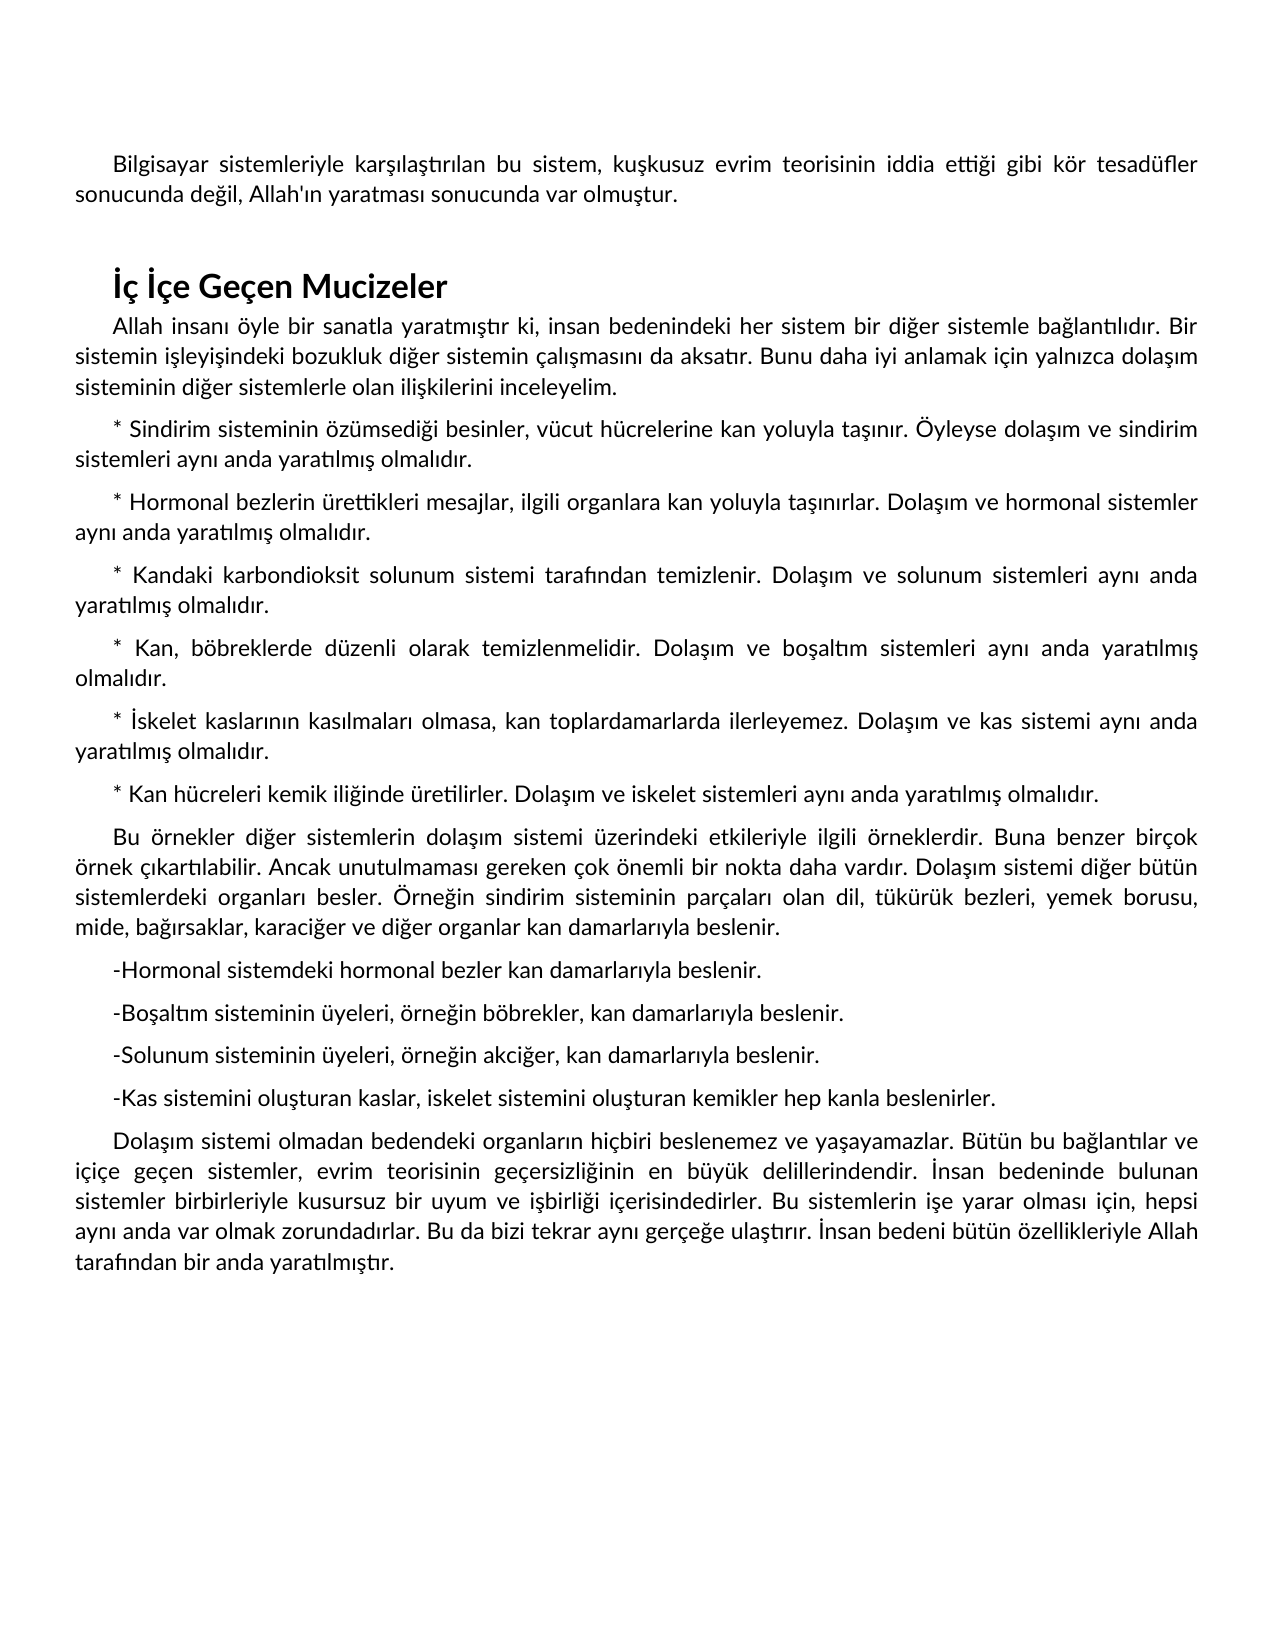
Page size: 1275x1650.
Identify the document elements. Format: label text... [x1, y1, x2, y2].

text -Solunum sisteminin üyeleri, örneğin akciğer, kan damarlarıyla beslenir. [75, 1041, 1200, 1068]
text -Hormonal sistemdeki hormonal bezler kan damarlarıyla beslenir. [75, 956, 1200, 983]
text * Kan, böbreklerde düzenli olarak temizlenmelidir. Dolaşım ve boşaltım sistemleri aynı anda yaratılmış olmalıdır. [75, 634, 1200, 691]
text Bilgisayar sistemleriyle karşılaştırılan bu sistem, kuşkusuz evrim teorisinin iddia ettiği gibi kör tesadüfler sonucunda değil, Allah'ın yaratması sonucunda var olmuştur. [75, 150, 1200, 208]
text * Hormonal bezlerin ürettikleri mesajlar, ilgili organlara kan yoluyla taşınırlar. Dolaşım ve hormonal sistemler aynı anda yaratılmış olmalıdır. [75, 488, 1200, 546]
text -Boşaltım sisteminin üyeleri, örneğin böbrekler, kan damarlarıyla beslenir. [75, 998, 1200, 1026]
subtitle İç İçe Geçen Mucizeler [112, 266, 1200, 306]
text * Kan hücreleri kemik iliğinde üretilirler. Dolaşım ve iskelet sistemleri aynı anda yaratılmış olmalıdır. [75, 779, 1200, 807]
text * Sindirim sisteminin özümsediği besinler, vücut hücrelerine kan yoluyla taşınır. Öyleyse dolaşım ve sindirim sistemleri aynı anda yaratılmış olmalıdır. [75, 415, 1200, 473]
text -Kas sistemini oluşturan kaslar, iskelet sistemini oluşturan kemikler hep kanla beslenirler. [75, 1084, 1200, 1111]
text Bu örnekler diğer sistemlerin dolaşım sistemi üzerindeki etkileriyle ilgili örneklerdir. Buna benzer birçok örnek çıkartılabilir. Ancak unutulmaması gereken çok önemli bir nokta daha vardır. Dolaşım sistemi diğer bütün sistemlerdeki organları besler. Örneğin sindirim sisteminin parçaları olan dil, tükürük bezleri, yemek borusu, mide, bağırsaklar, karaciğer ve diğer organlar kan damarlarıyla beslenir. [75, 822, 1200, 940]
text Allah insanı öyle bir sanatla yaratmıştır ki, insan bedenindeki her sistem bir diğer sistemle bağlantılıdır. Bir sistemin işleyişindeki bozukluk diğer sistemin çalışmasını da aksatır. Bunu daha iyi anlamak için yalnızca dolaşım sisteminin diğer sistemlerle olan ilişkilerini inceleyelim. [75, 312, 1200, 400]
text * İskelet kaslarının kasılmaları olmasa, kan toplardamarlarda ilerleyemez. Dolaşım ve kas sistemi aynı anda yaratılmış olmalıdır. [75, 707, 1200, 764]
text * Kandaki karbondioksit solunum sistemi tarafından temizlenir. Dolaşım ve solunum sistemleri aynı anda yaratılmış olmalıdır. [75, 561, 1200, 618]
text Dolaşım sistemi olmadan bedendeki organların hiçbiri beslenemez ve yaşayamazlar. Bütün bu bağlantılar ve içiçe geçen sistemler, evrim teorisinin geçersizliğinin en büyük delillerindendir. İnsan bedeninde bulunan sistemler birbirleriyle kusursuz bir uyum ve işbirliği içerisindedirler. Bu sistemlerin işe yarar olması için, hepsi aynı anda var olmak zorundadırlar. Bu da bizi tekrar aynı gerçeğe ulaştırır. İnsan bedeni bütün özellikleriyle Allah tarafından bir anda yaratılmıştır. [75, 1126, 1200, 1275]
